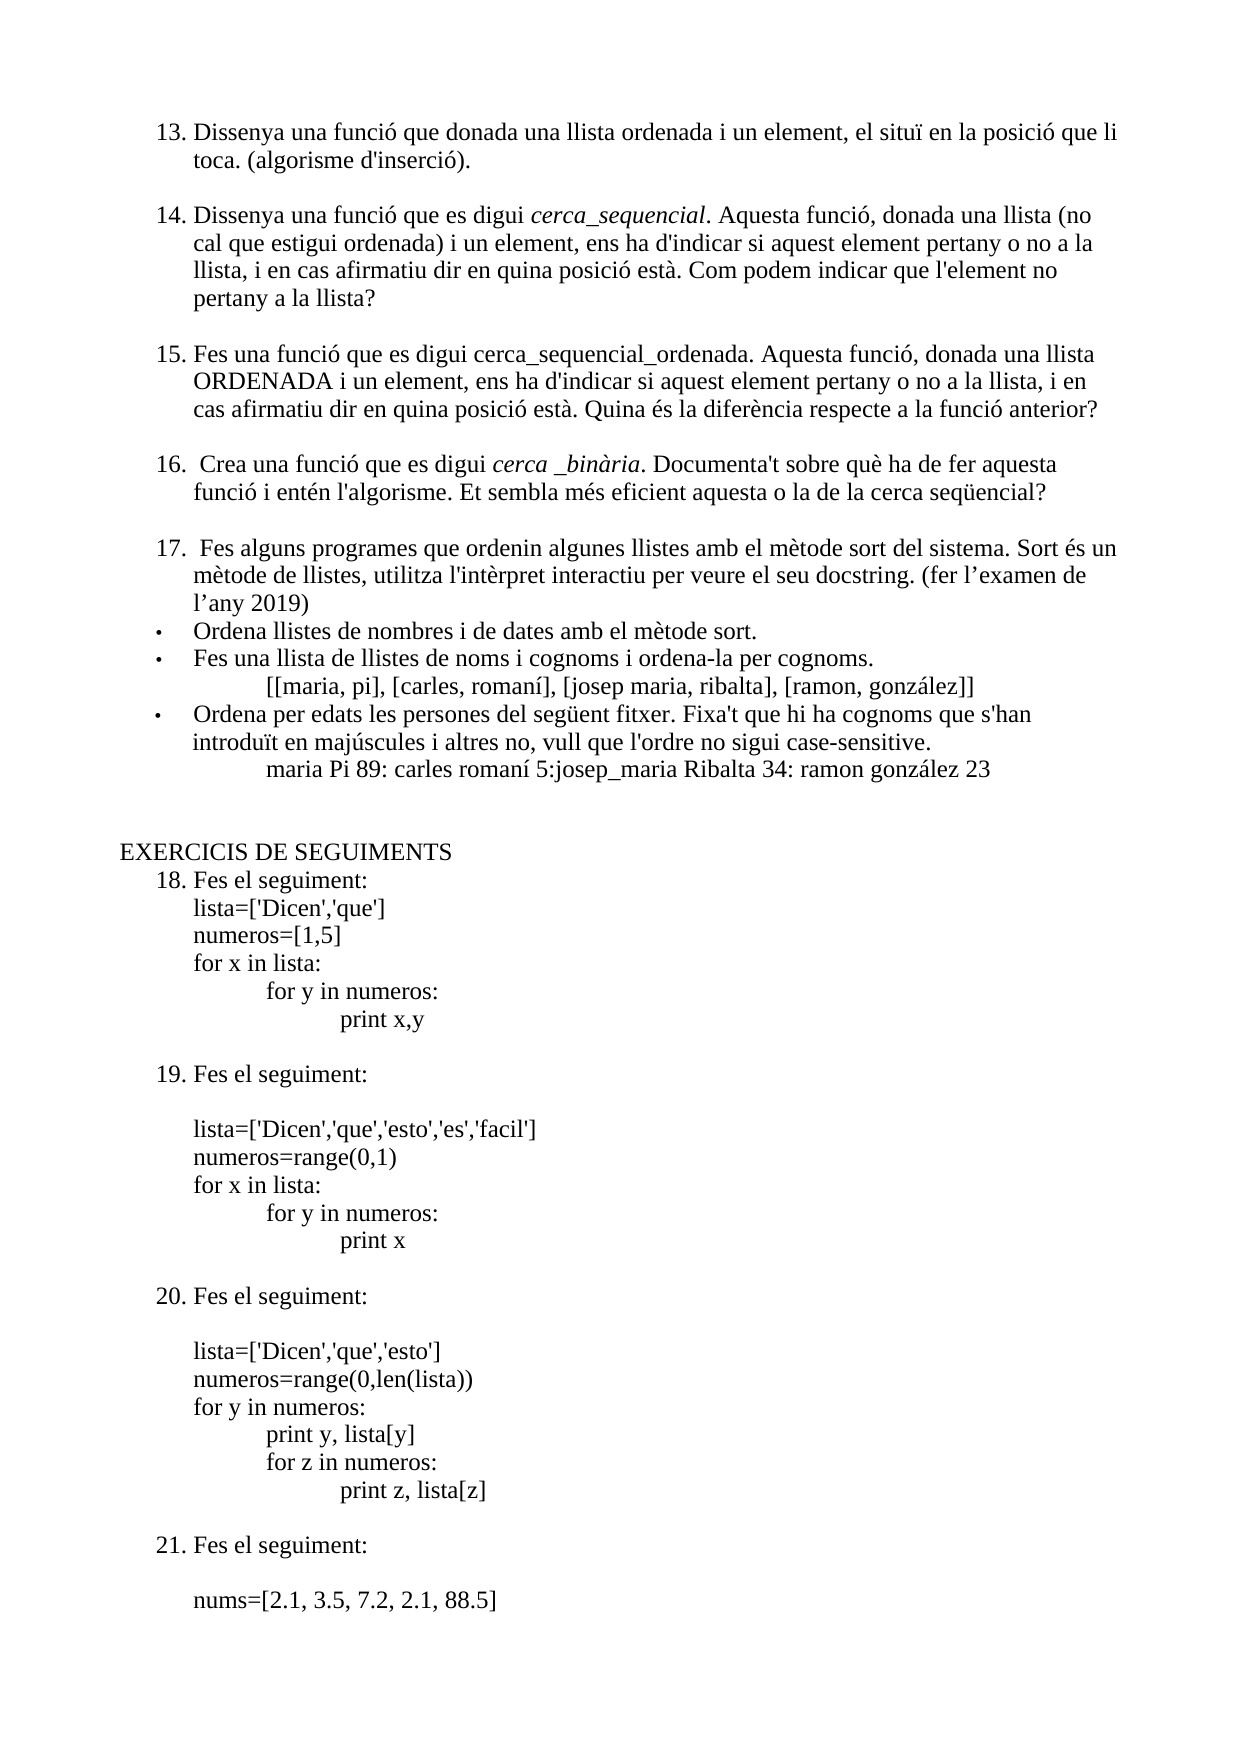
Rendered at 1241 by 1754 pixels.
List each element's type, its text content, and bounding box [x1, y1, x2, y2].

list numeros=range(0,1) [156, 1143, 1122, 1171]
list Fes el seguiment: [156, 1282, 1122, 1309]
list Dissenya una funció que donada una llista ordenada i un element, el situï en la posició que li toca. (algorisme d'inserció). [156, 118, 1122, 173]
list maria Pi 89: carles romaní 5:josep_maria Ribalta 34: ramon gonzález 23 [266, 755, 1122, 783]
list nums=[2.1, 3.5, 7.2, 2.1, 88.5] [156, 1587, 1122, 1614]
list numeros=[1,5] [156, 922, 1122, 949]
list for y in numeros: [156, 977, 1122, 1005]
list Fes una llista de llistes de noms i cognoms i ordena-la per cognoms. [156, 644, 1122, 672]
list Ordena llistes de nombres i de dates amb el mètode sort. [156, 617, 1122, 644]
list lista=['Dicen','que','esto'] [156, 1337, 1122, 1365]
list Dissenya una funció que es digui cerca_sequencial. Aquesta funció, donada una llista (no cal que estigui ordenada) i un element, ens ha d'indicar si aquest element pertany o no a la llista, i en cas afirmatiu dir en quina posició està. Com podem indicar que l'element no pertany a la llista? [156, 201, 1122, 312]
list Fes una funció que es digui cerca_sequencial_ordenada. Aquesta funció, donada una llista ORDENADA i un element, ens ha d'indicar si aquest element pertany o no a la llista, i en cas afirmatiu dir en quina posició està. Quina és la diferència respecte a la funció anterior? [156, 340, 1122, 423]
list Fes el seguiment: [156, 866, 1122, 894]
list lista=['Dicen','que','esto','es','facil'] [156, 1116, 1122, 1143]
list print x [156, 1226, 1122, 1254]
list for y in numeros: [156, 1393, 1122, 1420]
list for y in numeros: [156, 1199, 1122, 1226]
list Fes alguns programes que ordenin algunes llistes amb el mètode sort del sistema. Sort és un mètode de llistes, utilitza l'intèrpret interactiu per veure el seu docstring. (fer l’examen de l’any 2019) [156, 534, 1122, 617]
list for x in lista: [156, 949, 1122, 977]
list lista=['Dicen','que'] [156, 894, 1122, 922]
list print y, lista[y] [156, 1420, 1122, 1448]
list Ordena per edats les persones del següent fitxer. Fixa't que hi ha cognoms que s'han introduït en majúscules i altres no, vull que l'ordre no sigui case-sensitive. [154, 700, 1122, 755]
list for x in lista: [156, 1171, 1122, 1199]
list numeros=range(0,len(lista)) [156, 1365, 1122, 1393]
list Fes el seguiment: [156, 1531, 1122, 1559]
list Crea una funció que es digui cerca _binària. Documenta't sobre què ha de fer aquesta funció i entén l'algorisme. Et sembla més eficient aquesta o la de la cerca seqüencial? [156, 451, 1122, 506]
list [[maria, pi], [carles, romaní], [josep maria, ribalta], [ramon, gonzález]] [228, 672, 1122, 700]
list for z in numeros: [156, 1448, 1122, 1476]
list EXERCICIS DE SEGUIMENTS [82, 838, 1122, 866]
list Fes el seguiment: [156, 1060, 1122, 1088]
list print x,y [156, 1005, 1122, 1032]
list print z, lista[z] [156, 1476, 1122, 1503]
